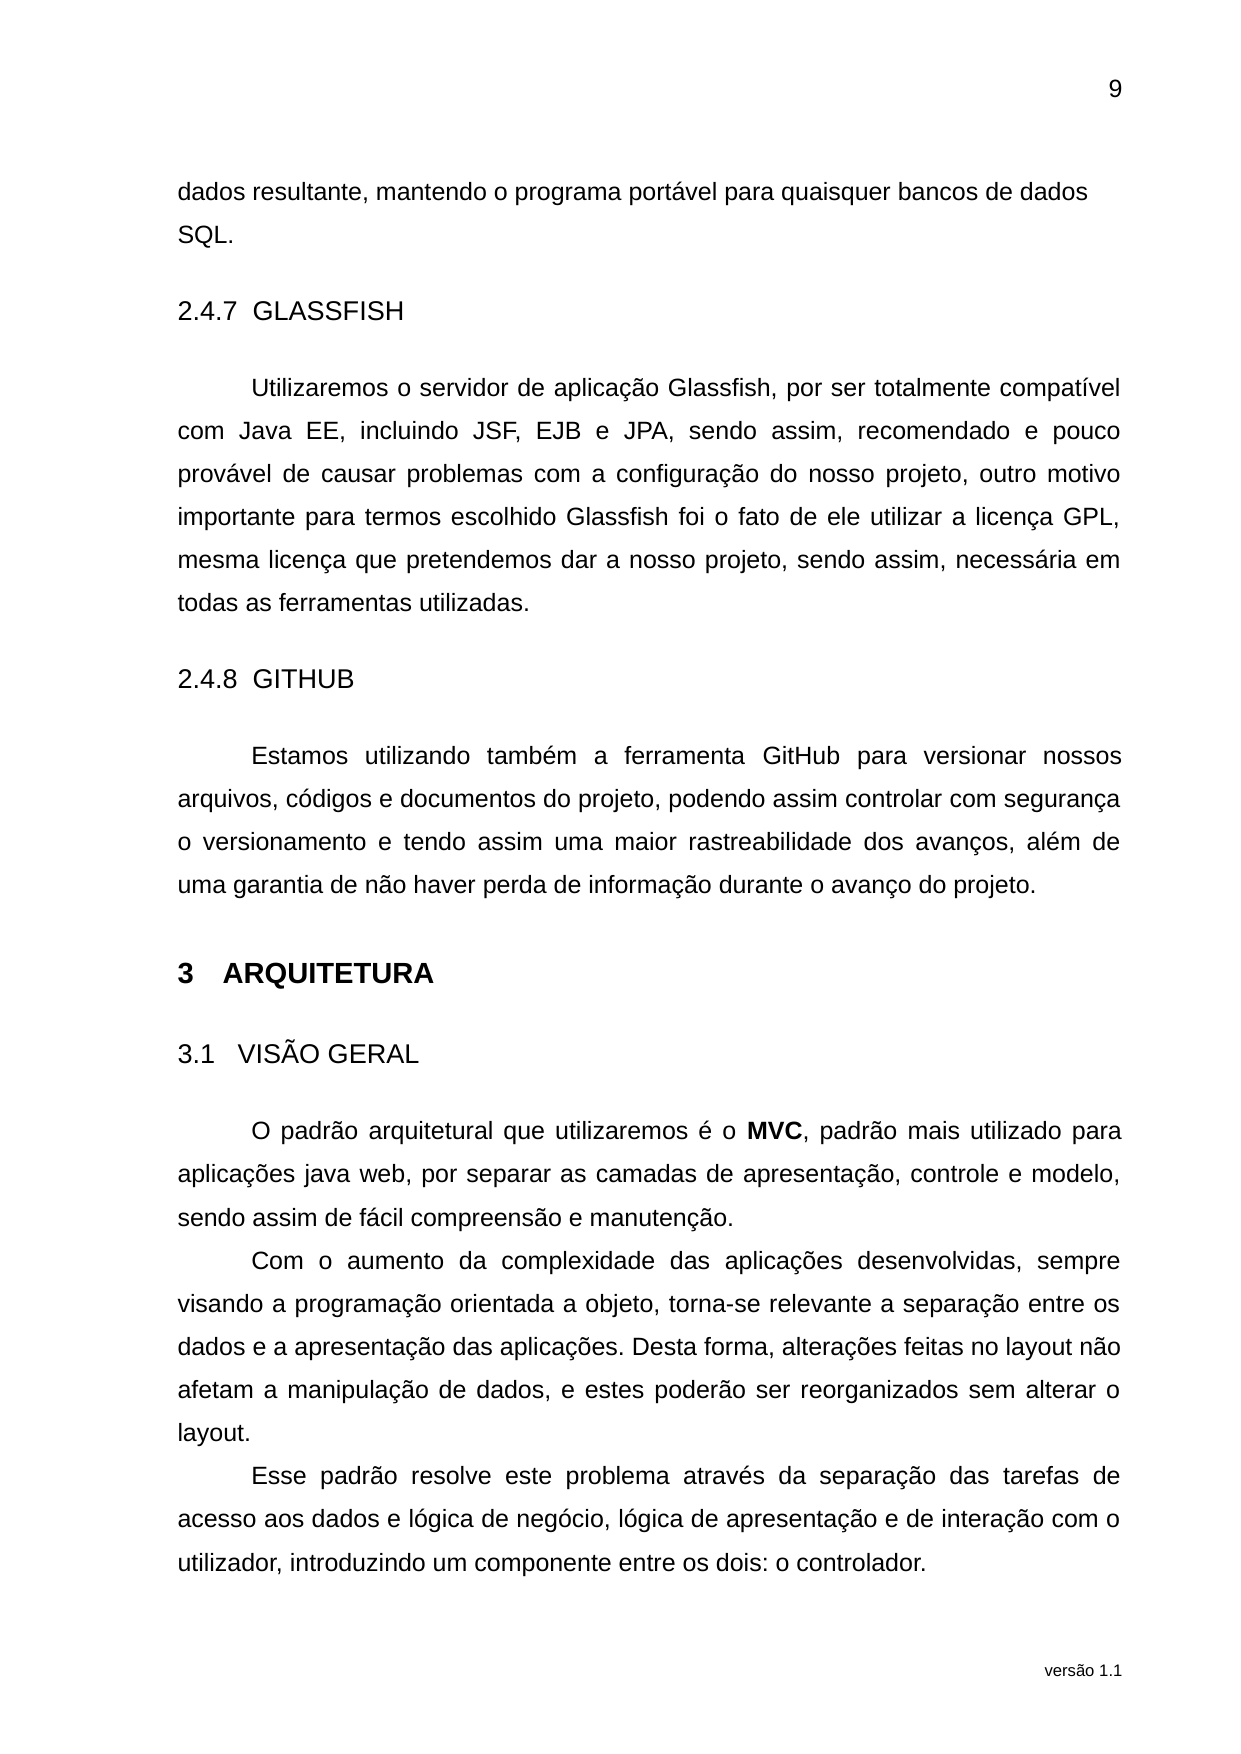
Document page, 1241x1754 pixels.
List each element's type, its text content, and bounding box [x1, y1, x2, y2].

text Esse padrão resolve este problema através da separação das tarefas de acesso aos dados e lógica de negócio, lógica de apresentação e de interação com o utilizador, introduzindo um componente entre os dois: o controlador. [177, 1461, 1122, 1576]
subtitle GitHub [177, 663, 1122, 694]
list dados resultante, mantendo o programa portável para quaisquer bancos de dados SQL. [177, 177, 1122, 249]
subtitle Arquitetura [177, 957, 1122, 990]
subtitle visão geral [177, 1038, 1122, 1069]
subtitle Glassfish [177, 295, 1122, 326]
text Com o aumento da complexidade das aplicações desenvolvidas, sempre visando a programação orientada a objeto, torna-se relevante a separação entre os dados e a apresentação das aplicações. Desta forma, alterações feitas no layout não afetam a manipulação de dados, e estes poderão ser reorganizados sem alterar o layout. [177, 1246, 1122, 1447]
text Estamos utilizando também a ferramenta GitHub para versionar nossos arquivos, códigos e documentos do projeto, podendo assim controlar com segurança o versionamento e tendo assim uma maior rastreabilidade dos avanços, além de uma garantia de não haver perda de informação durante o avanço do projeto. [177, 741, 1122, 899]
text O padrão arquitetural que utilizaremos é o MVC, padrão mais utilizado para aplicações java web, por separar as camadas de apresentação, controle e modelo, sendo assim de fácil compreensão e manutenção. [177, 1116, 1122, 1231]
text Utilizaremos o servidor de aplicação Glassfish, por ser totalmente compatível com Java EE, incluindo JSF, EJB e JPA, sendo assim, recomendado e pouco provável de causar problemas com a configuração do nosso projeto, outro motivo importante para termos escolhido Glassfish foi o fato de ele utilizar a licença GPL, mesma licença que pretendemos dar a nosso projeto, sendo assim, necessária em todas as ferramentas utilizadas. [177, 373, 1122, 617]
